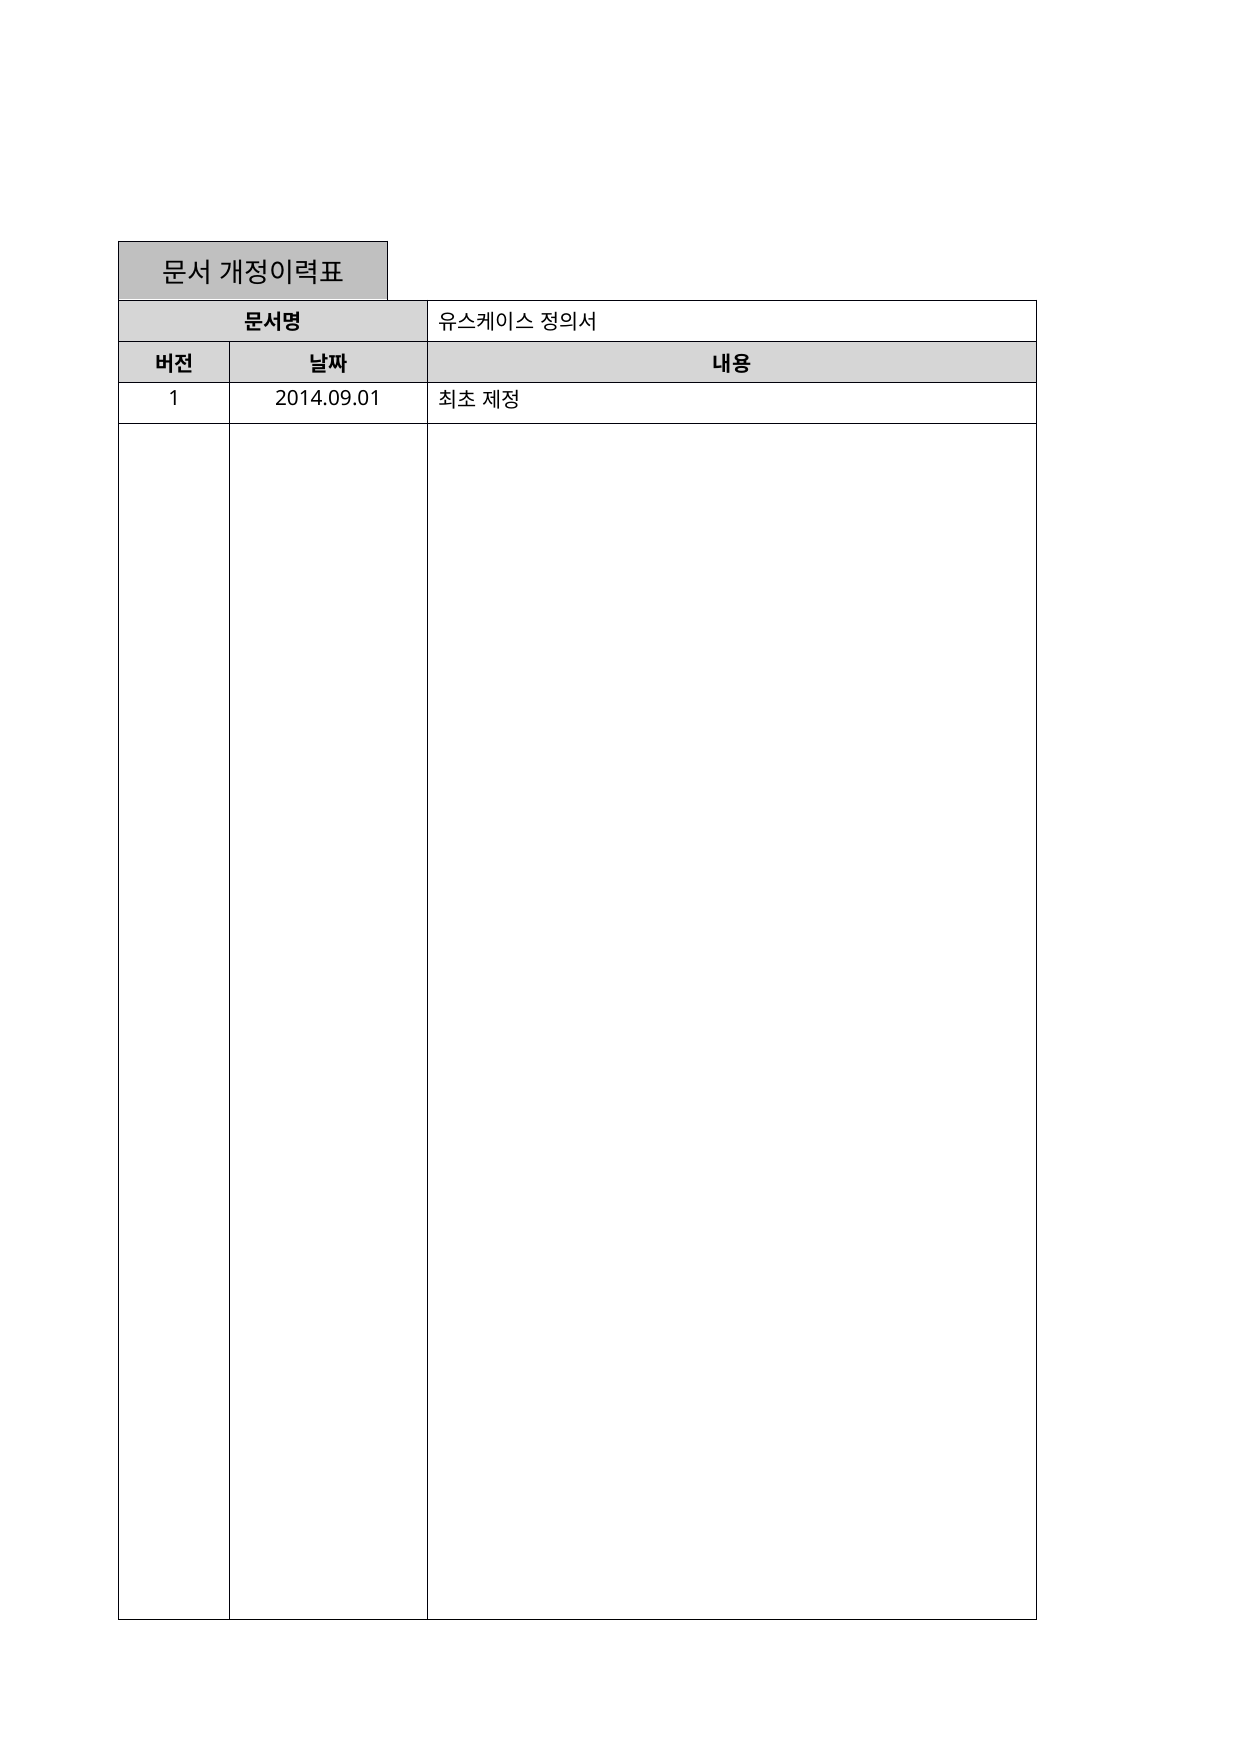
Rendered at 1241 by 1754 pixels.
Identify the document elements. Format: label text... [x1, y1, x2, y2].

table_cell 날짜 [230, 342, 427, 382]
table_header 문서 개정이력표 [119, 242, 387, 299]
table_cell [428, 424, 1036, 1619]
table_cell 1 [119, 383, 229, 423]
table_cell 문서명 [119, 301, 427, 341]
table_cell 유스케이스 정의서 [428, 301, 1036, 341]
table_cell 최초 제정 [428, 383, 1036, 423]
table_cell 내용 [428, 342, 1036, 382]
table_cell 버전 [119, 342, 229, 382]
table_cell [119, 424, 229, 1619]
table_cell [230, 424, 427, 1619]
table_cell 2014.09.01 [230, 383, 427, 423]
table_header [388, 241, 1036, 299]
